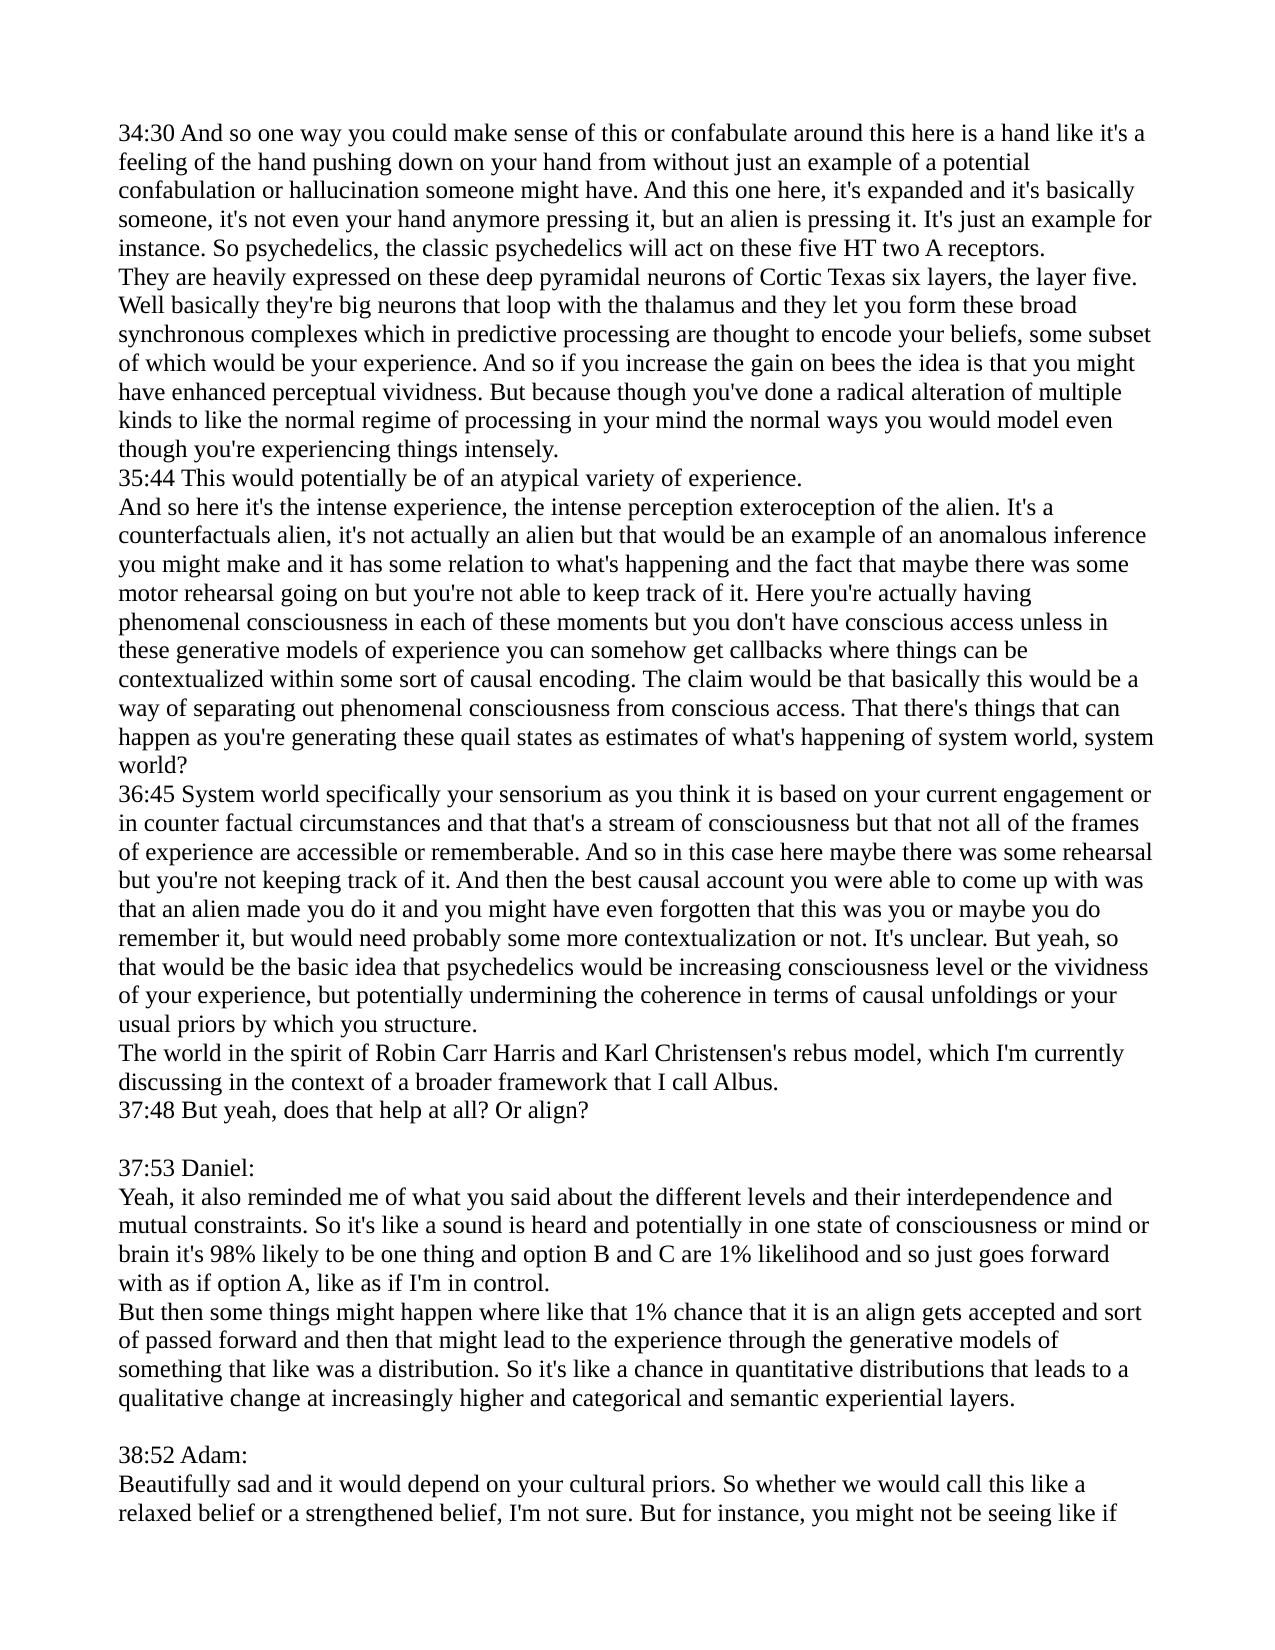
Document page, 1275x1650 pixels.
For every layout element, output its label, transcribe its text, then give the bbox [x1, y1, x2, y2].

text 37:53 Daniel: [118, 1153, 1157, 1182]
text 38:52 Adam: [118, 1441, 1157, 1469]
text But then some things might happen where like that 1% chance that it is an align gets accepted and sort of passed forward and then that might lead to the experience through the generative models of something that like was a distribution. So it's like a chance in quantitative distributions that leads to a qualitative change at increasingly higher and categorical and semantic experiential layers. [118, 1297, 1157, 1412]
text Yeah, it also reminded me of what you said about the different levels and their interdependence and mutual constraints. So it's like a sound is heard and potentially in one state of consciousness or mind or brain it's 98% likely to be one thing and option B and C are 1% likelihood and so just goes forward with as if option A, like as if I'm in control. [118, 1182, 1157, 1297]
text The world in the spirit of Robin Carr Harris and Karl Christensen's rebus model, which I'm currently discussing in the context of a broader framework that I call Albus. [118, 1038, 1157, 1096]
text They are heavily expressed on these deep pyramidal neurons of Cortic Texas six layers, the layer five. Well basically they're big neurons that loop with the thalamus and they let you form these broad synchronous complexes which in predictive processing are thought to encode your beliefs, some subset of which would be your experience. And so if you increase the gain on bees the idea is that you might have enhanced perceptual vividness. But because though you've done a radical alteration of multiple kinds to like the normal regime of processing in your mind the normal ways you would model even though you're experiencing things intensely. [118, 262, 1157, 463]
text 35:44 This would potentially be of an atypical variety of experience. [118, 463, 1157, 492]
text And so here it's the intense experience, the intense perception exteroception of the alien. It's a counterfactuals alien, it's not actually an alien but that would be an example of an anomalous inference you might make and it has some relation to what's happening and the fact that maybe there was some motor rehearsal going on but you're not able to keep track of it. Here you're actually having phenomenal consciousness in each of these moments but you don't have conscious access unless in these generative models of experience you can somehow get callbacks where things can be contextualized within some sort of causal encoding. The claim would be that basically this would be a way of separating out phenomenal consciousness from conscious access. That there's things that can happen as you're generating these quail states as estimates of what's happening of system world, system world? [118, 492, 1157, 779]
text 37:48 But yeah, does that help at all? Or align? [118, 1096, 1157, 1124]
text Beautifully sad and it would depend on your cultural priors. So whether we would call this like a relaxed belief or a strengthened belief, I'm not sure. But for instance, you might not be seeing like if [118, 1469, 1157, 1527]
text 34:30 And so one way you could make sense of this or confabulate around this here is a hand like it's a feeling of the hand pushing down on your hand from without just an example of a potential confabulation or hallucination someone might have. And this one here, it's expanded and it's basically someone, it's not even your hand anymore pressing it, but an alien is pressing it. It's just an example for instance. So psychedelics, the classic psychedelics will act on these five HT two A receptors. [118, 118, 1157, 262]
text 36:45 System world specifically your sensorium as you think it is based on your current engagement or in counter factual circumstances and that that's a stream of consciousness but that not all of the frames of experience are accessible or rememberable. And so in this case here maybe there was some rehearsal but you're not keeping track of it. And then the best causal account you were able to come up with was that an alien made you do it and you might have even forgotten that this was you or maybe you do remember it, but would need probably some more contextualization or not. It's unclear. But yeah, so that would be the basic idea that psychedelics would be increasing consciousness level or the vividness of your experience, but potentially undermining the coherence in terms of causal unfoldings or your usual priors by which you structure. [118, 779, 1157, 1038]
